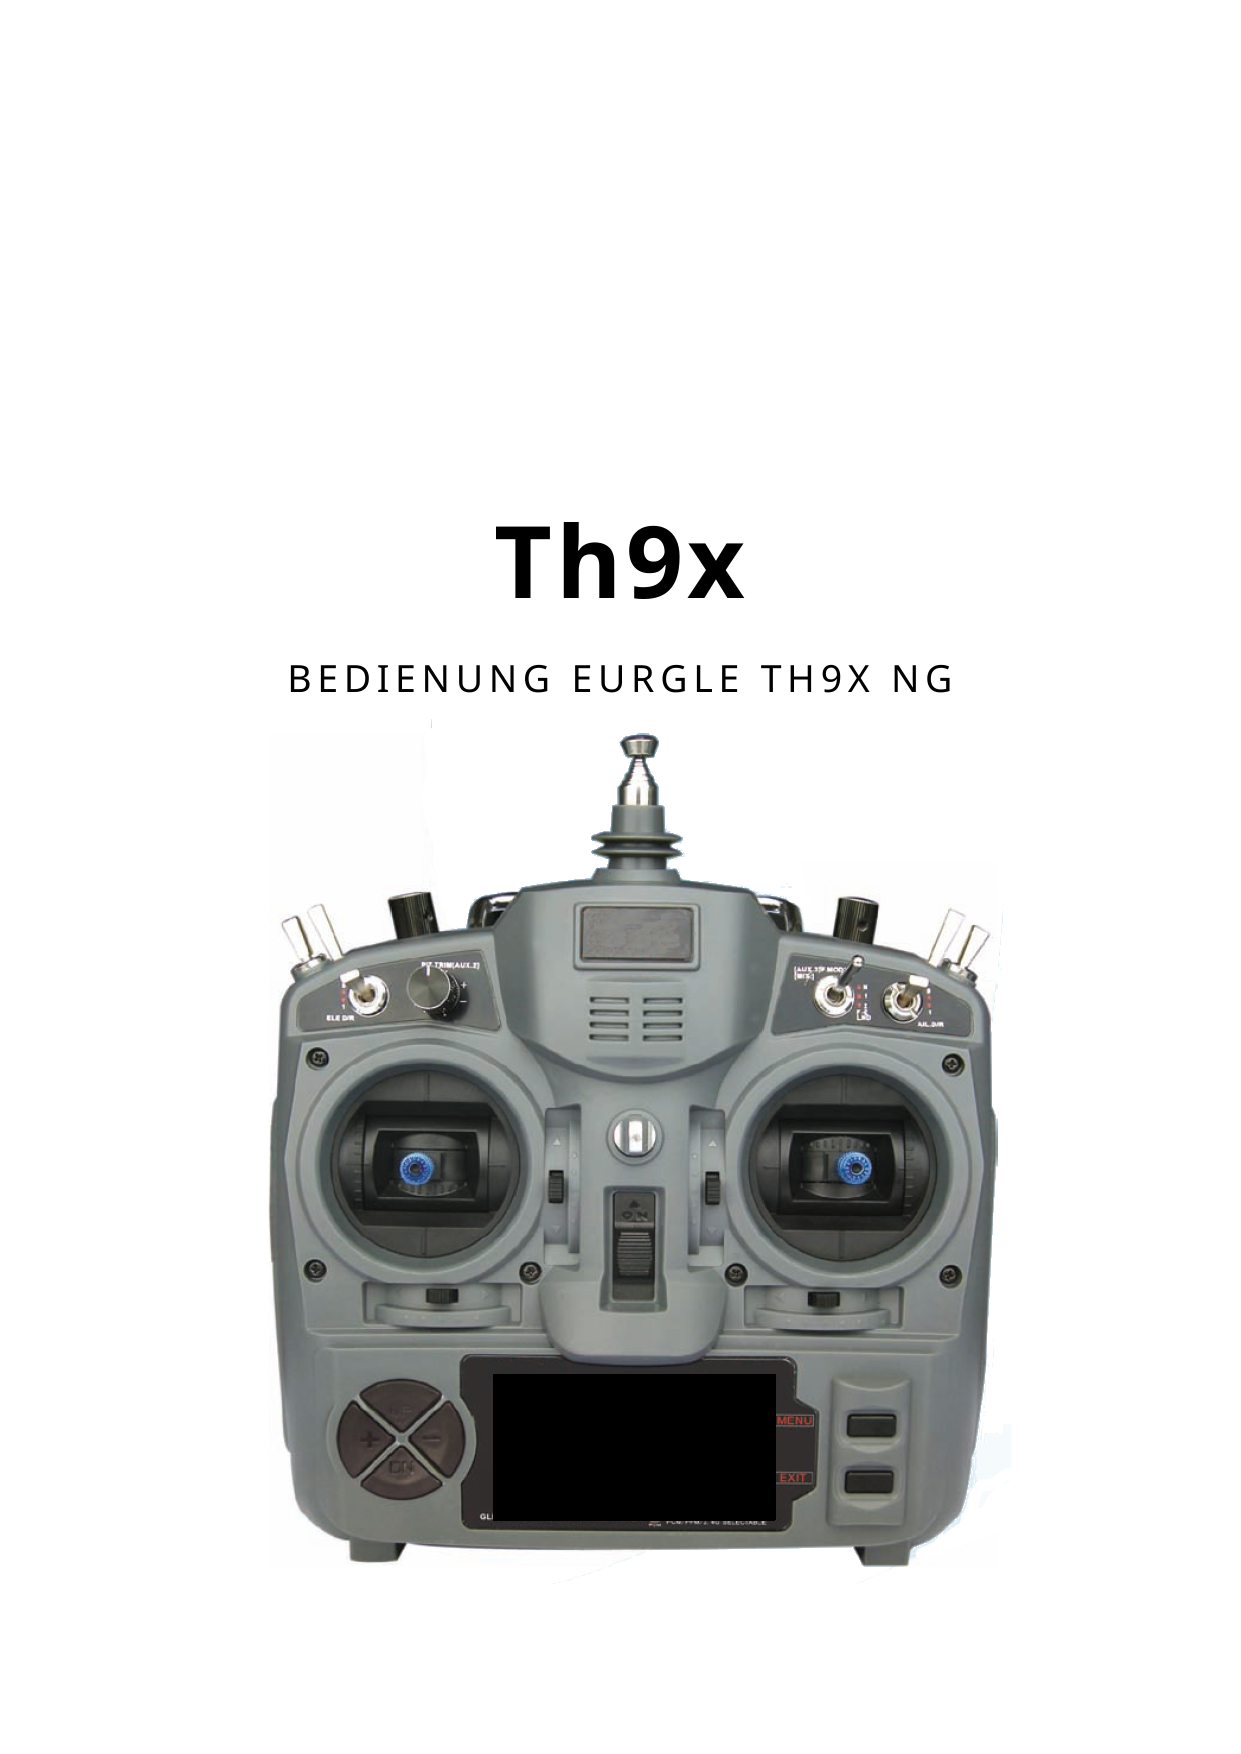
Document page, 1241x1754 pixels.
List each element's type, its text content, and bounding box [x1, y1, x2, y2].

title Th9x [148, 491, 1093, 628]
picture [268, 719, 1012, 1584]
subtitle Bedienung Eurgle th9x NG [148, 653, 1093, 704]
